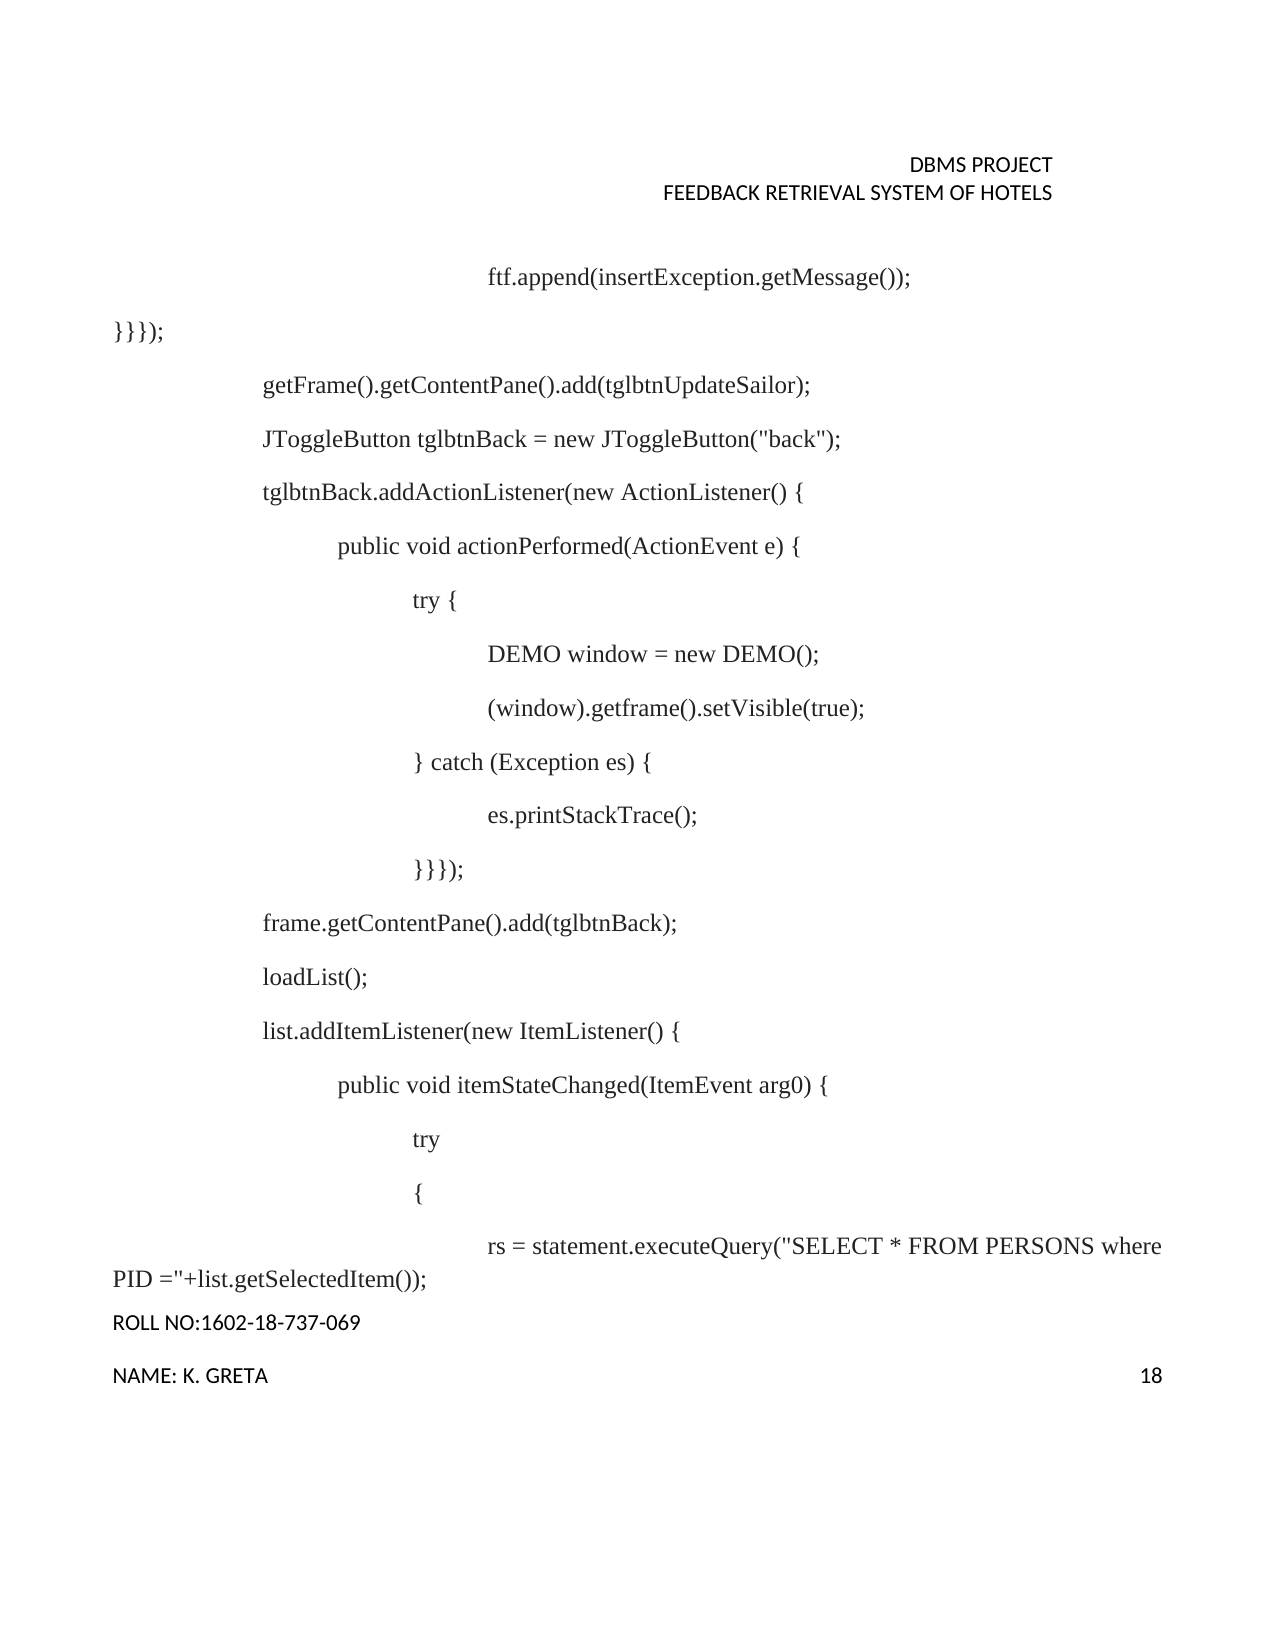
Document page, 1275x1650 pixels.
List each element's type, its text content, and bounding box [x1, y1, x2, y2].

text public void actionPerformed(ActionEvent e) { [112, 531, 1162, 560]
text frame.getContentPane().add(tglbtnBack); [112, 908, 1162, 937]
text public void itemStateChanged(ItemEvent arg0) { [112, 1070, 1162, 1099]
text } catch (Exception es) { [112, 747, 1162, 776]
text DEMO window = new DEMO(); [112, 639, 1162, 668]
text try [112, 1124, 1162, 1152]
text JToggleButton tglbtnBack = new JToggleButton("back"); [112, 424, 1162, 452]
text (window).getframe().setVisible(true); [112, 693, 1162, 722]
text try { [112, 585, 1162, 614]
text es.printStackTrace(); [112, 801, 1162, 829]
text getFrame().getContentPane().add(tglbtnUpdateSailor); [112, 370, 1162, 398]
text }}}); [112, 316, 1162, 345]
text tglbtnBack.addActionListener(new ActionListener() { [112, 477, 1162, 506]
text { [112, 1178, 1162, 1206]
text rs = statement.executeQuery("SELECT * FROM PERSONS where PID ="+list.getSelectedItem()); [112, 1231, 1162, 1293]
text }}}); [112, 854, 1162, 883]
text loadList(); [112, 962, 1162, 991]
text ftf.append(insertException.getMessage()); [112, 262, 1162, 291]
text list.addItemListener(new ItemListener() { [112, 1016, 1162, 1045]
